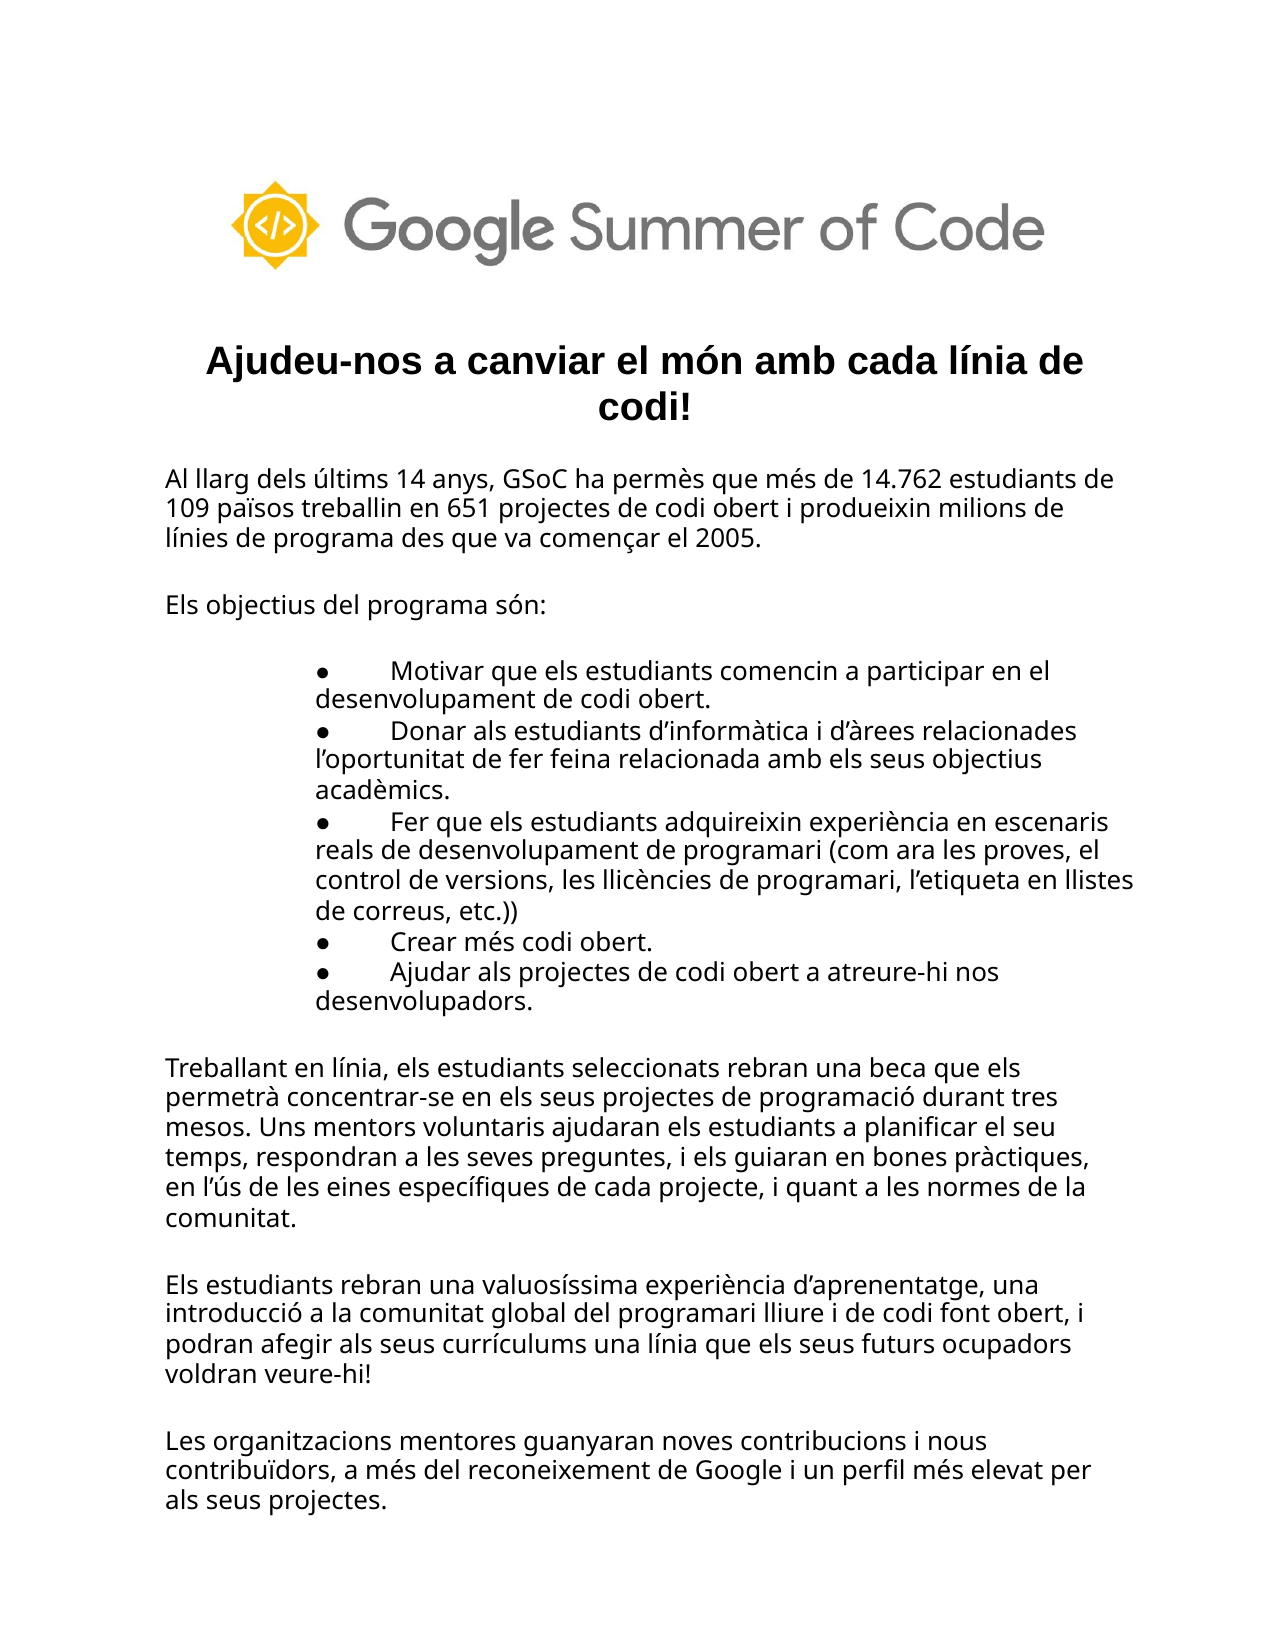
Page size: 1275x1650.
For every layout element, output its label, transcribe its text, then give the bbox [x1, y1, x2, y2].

list Motivar que els estudiants comencin a participar en el desenvolupament de codi obert. [315, 656, 1162, 716]
list Crear més codi obert. [315, 928, 1162, 958]
list Donar als estudiants d’informàtica i d’àrees relacionades l’oportunitat de fer feina relacionada amb els seus objectius acadèmics. [315, 716, 1162, 807]
text Al llarg dels últims 14 anys, GSoC ha permès que més de 14.762 estudiants de 109 països treballin en 651 projectes de codi obert i produeixin milions de línies de programa des que va començar el 2005. [165, 464, 1125, 555]
text Els estudiants rebran una valuosíssima experiència d’aprenentatge, una introducció a la comunitat global del programari lliure i de codi font obert, i podran afegir als seus currículums una línia que els seus futurs ocupadors voldran veure-hi! [165, 1270, 1125, 1391]
text Les organitzacions mentores guanyaran noves contribucions i nous contribuïdors, a més del reconeixement de Google i un perfil més elevat per als seus projectes. [165, 1426, 1125, 1517]
text Els objectius del programa són: [165, 590, 1162, 621]
text Treballant en línia, els estudiants seleccionats rebran una beca que els permetrà concentrar-se en els seus projectes de programació durant tres mesos. Uns mentors voluntaris ajudaran els estudiants a planificar el seu temps, respondran a les seves preguntes, i els guiaran en bones pràctiques, en l’ús de les eines específiques de cada projecte, i quant a les normes de la comunitat. [165, 1053, 1125, 1235]
list Ajudar als projectes de codi obert a atreure-hi nos desenvolupadors. [315, 958, 1162, 1018]
list Fer que els estudiants adquireixin experiència en escenaris reals de desenvolupament de programari (com ara les proves, el control de versions, les llicències de programari, l’etiqueta en llistes de correus, etc.)) [315, 807, 1162, 928]
text Ajudeu-nos a canviar el món amb cada línia de codi! [165, 112, 1125, 429]
